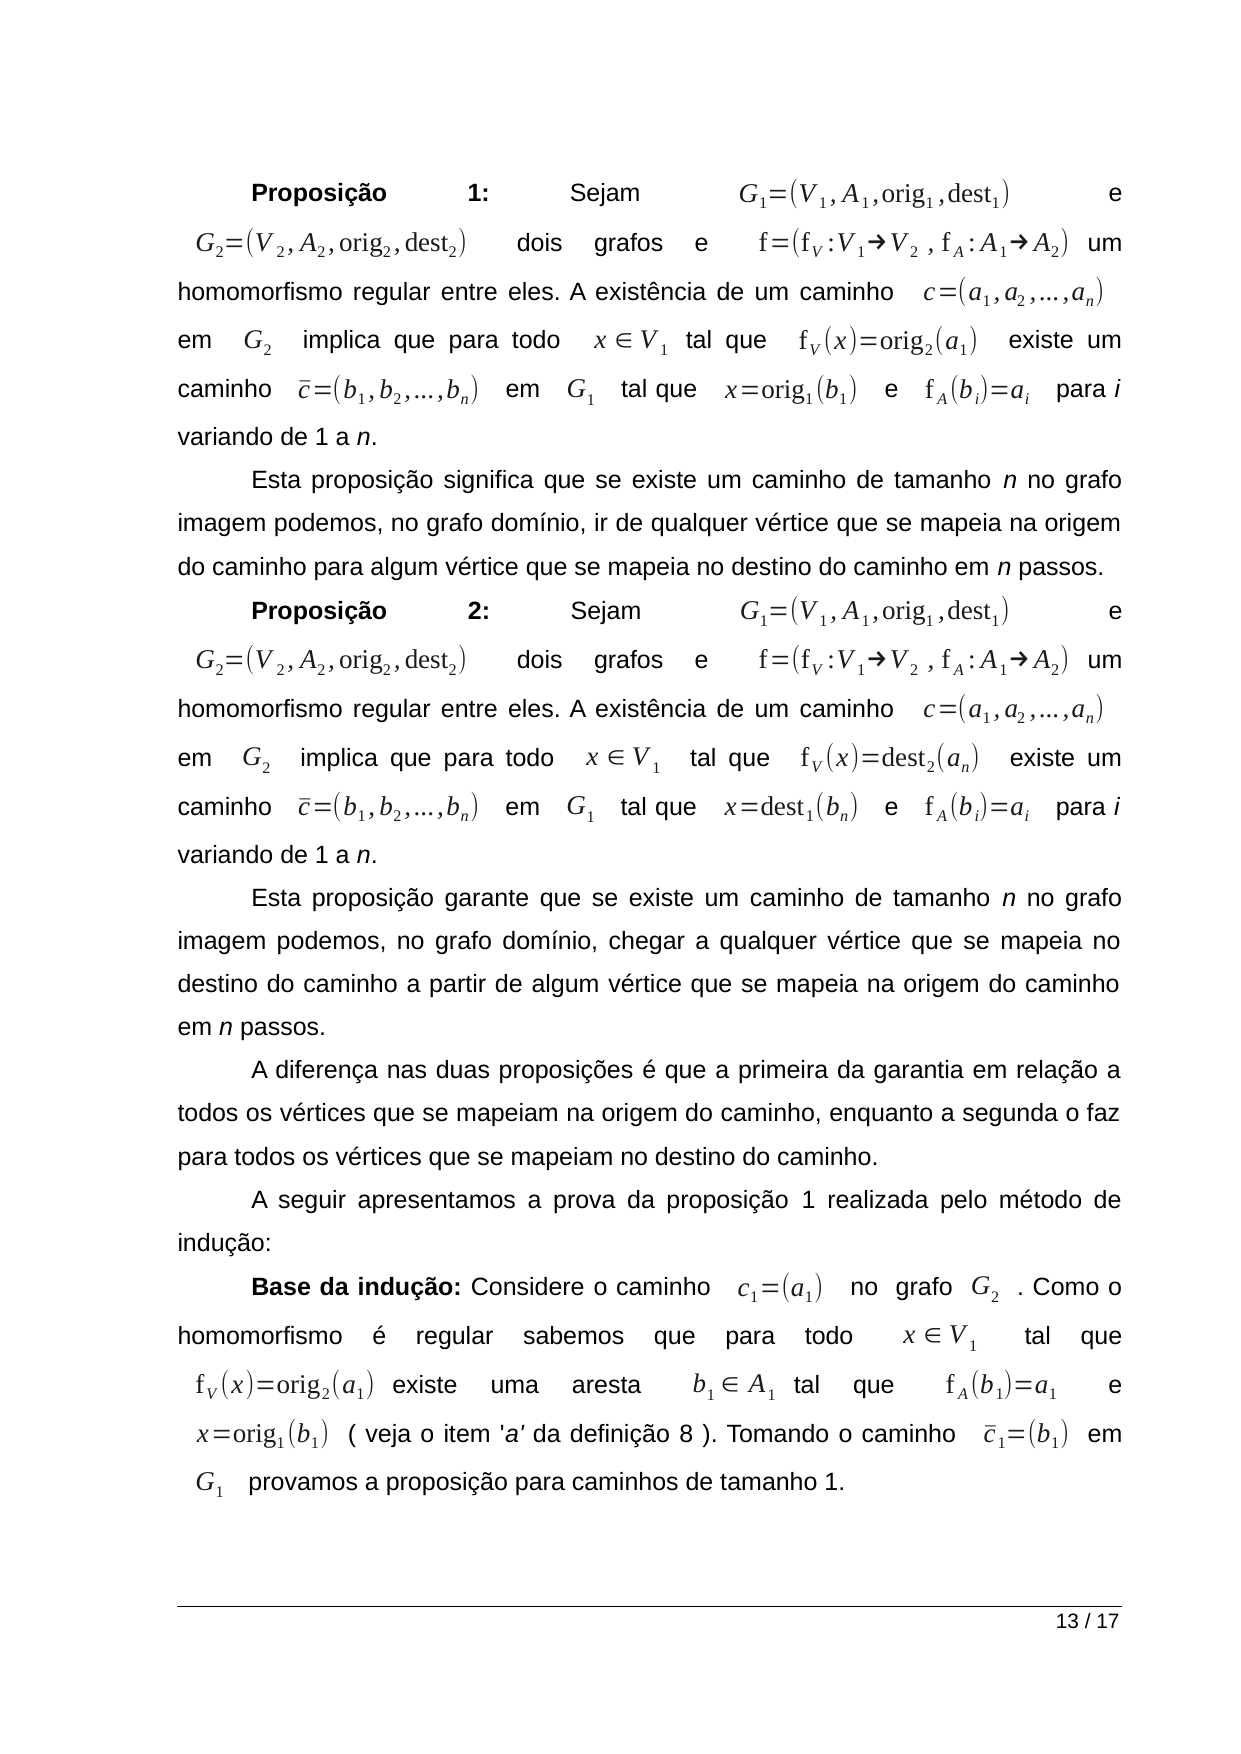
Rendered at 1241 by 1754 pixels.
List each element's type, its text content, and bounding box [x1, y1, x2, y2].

text Esta proposição significa que se existe um caminho de tamanho n no grafo imagem podemos, no grafo domínio, ir de qualquer vértice que se mapeia na origem do caminho para algum vértice que se mapeia no destino do caminho em n passos. [177, 465, 1122, 580]
text Esta proposição garante que se existe um caminho de tamanho n no grafo imagem podemos, no grafo domínio, chegar a qualquer vértice que se mapeia no destino do caminho a partir de algum vértice que se mapeia na origem do caminho em n passos. [177, 883, 1122, 1041]
text Base da indução: Considere o caminho no grafo. Como o homomorfismo é regular sabemos que para todo tal que existe uma aresta tal que e ( veja o item 'a' da definição 8 ). Tomando o caminho em provamos a proposição para caminhos de tamanho 1. [177, 1271, 1122, 1501]
text A diferença nas duas proposições é que a primeira da garantia em relação a todos os vértices que se mapeiam na origem do caminho, enquanto a segunda o faz para todos os vértices que se mapeiam no destino do caminho. [177, 1055, 1122, 1170]
text Proposição 2: Sejam e dois grafos e um homomorfismo regular entre eles. A existência de um caminho em implica que para todo tal que existe um caminho em tal que e para i variando de 1 a n. [177, 595, 1122, 868]
text Proposição 1: Sejam e dois grafos e um homomorfismo regular entre eles. A existência de um caminho em implica que para todo tal que existe um caminho em tal que e para i variando de 1 a n. [177, 177, 1122, 451]
text A seguir apresentamos a prova da proposição 1 realizada pelo método de indução: [177, 1185, 1122, 1257]
